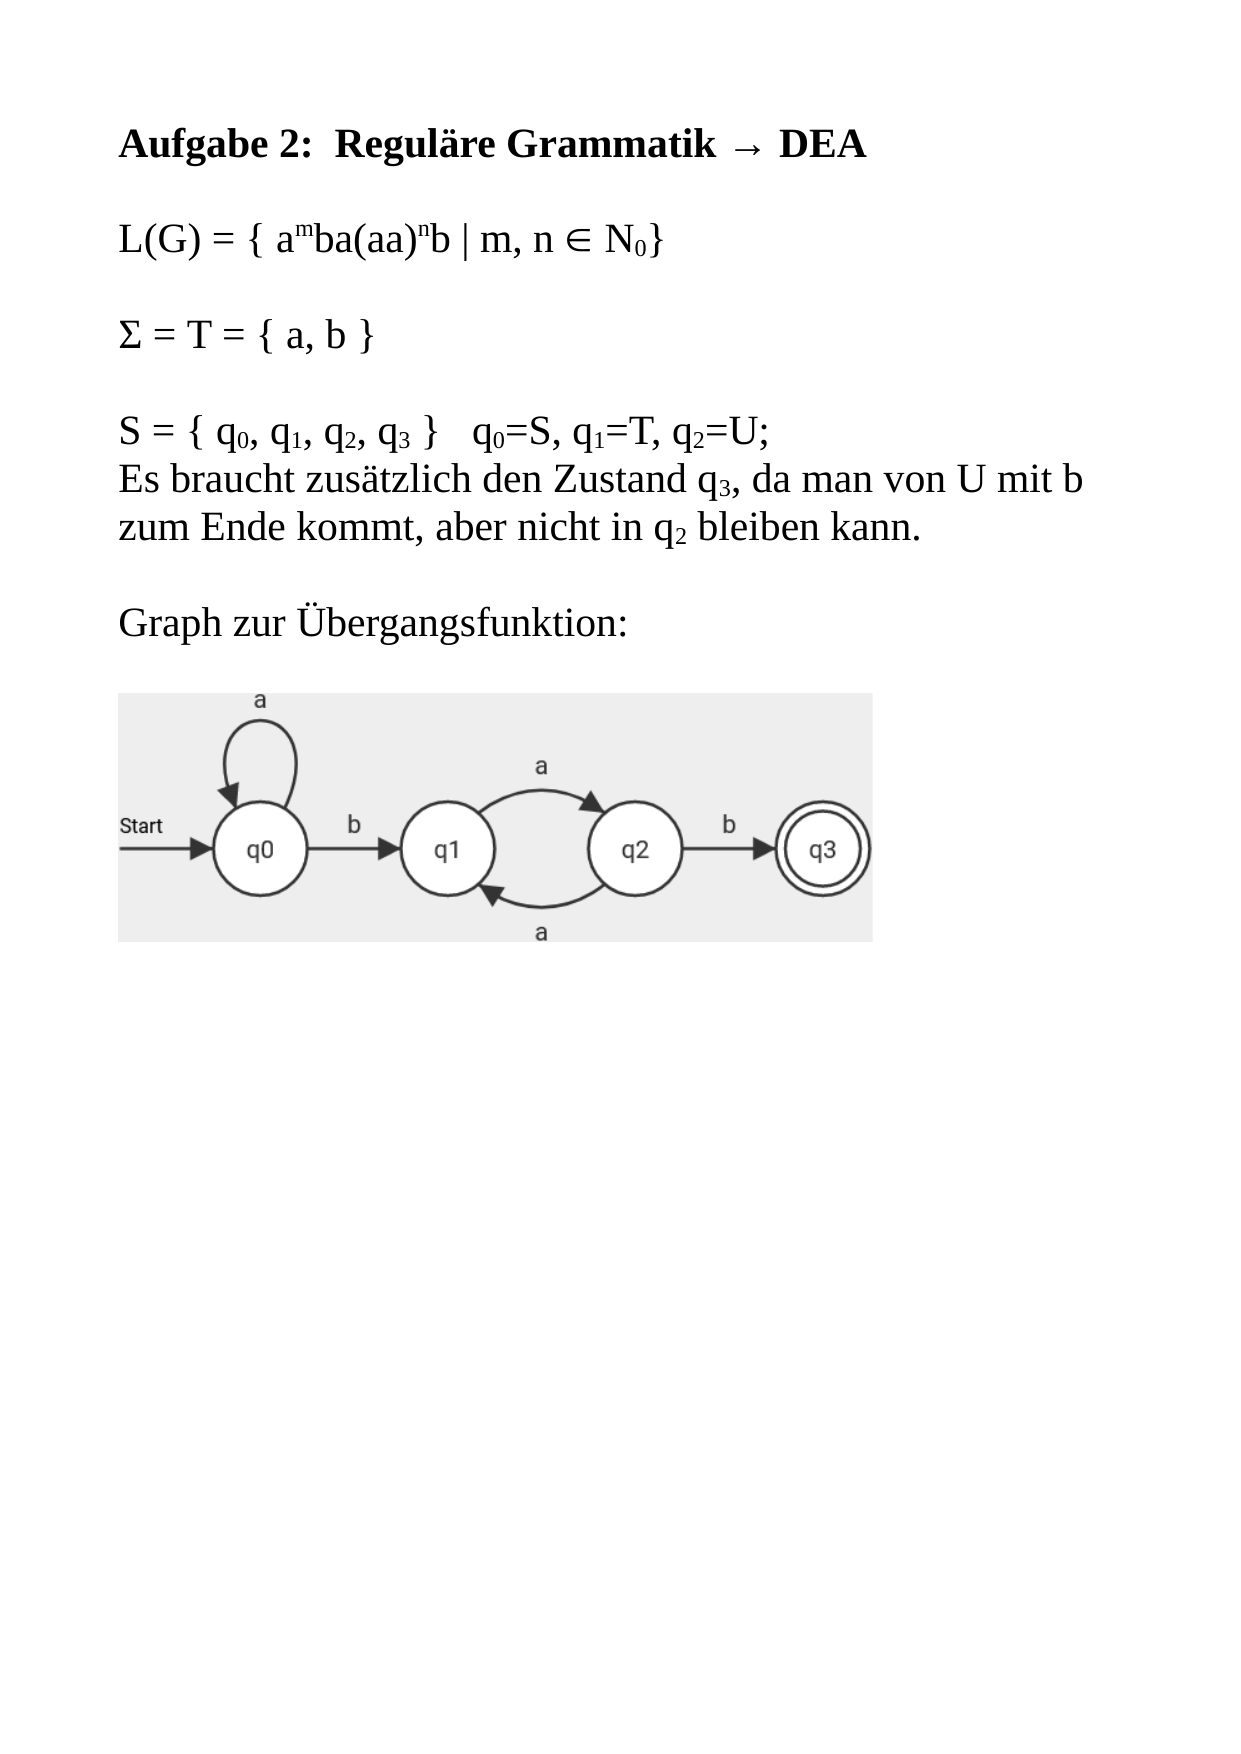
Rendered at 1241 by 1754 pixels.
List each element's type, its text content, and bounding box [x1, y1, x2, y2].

text Aufgabe 2: Reguläre Grammatik → DEA [118, 118, 1122, 166]
text Es braucht zusätzlich den Zustand q3, da man von U mit b zum Ende kommt, aber nicht in q2 bleiben kann. [118, 454, 1122, 549]
picture [118, 693, 873, 942]
text Σ = T = { a, b } [118, 310, 1122, 358]
text L(G) = { amba(aa)nb | m, n  N0} [118, 214, 1122, 262]
text S = { q0, q1, q2, q3 } q0=S, q1=T, q2=U; [118, 406, 1122, 454]
text Graph zur Übergangsfunktion: [118, 597, 1122, 645]
